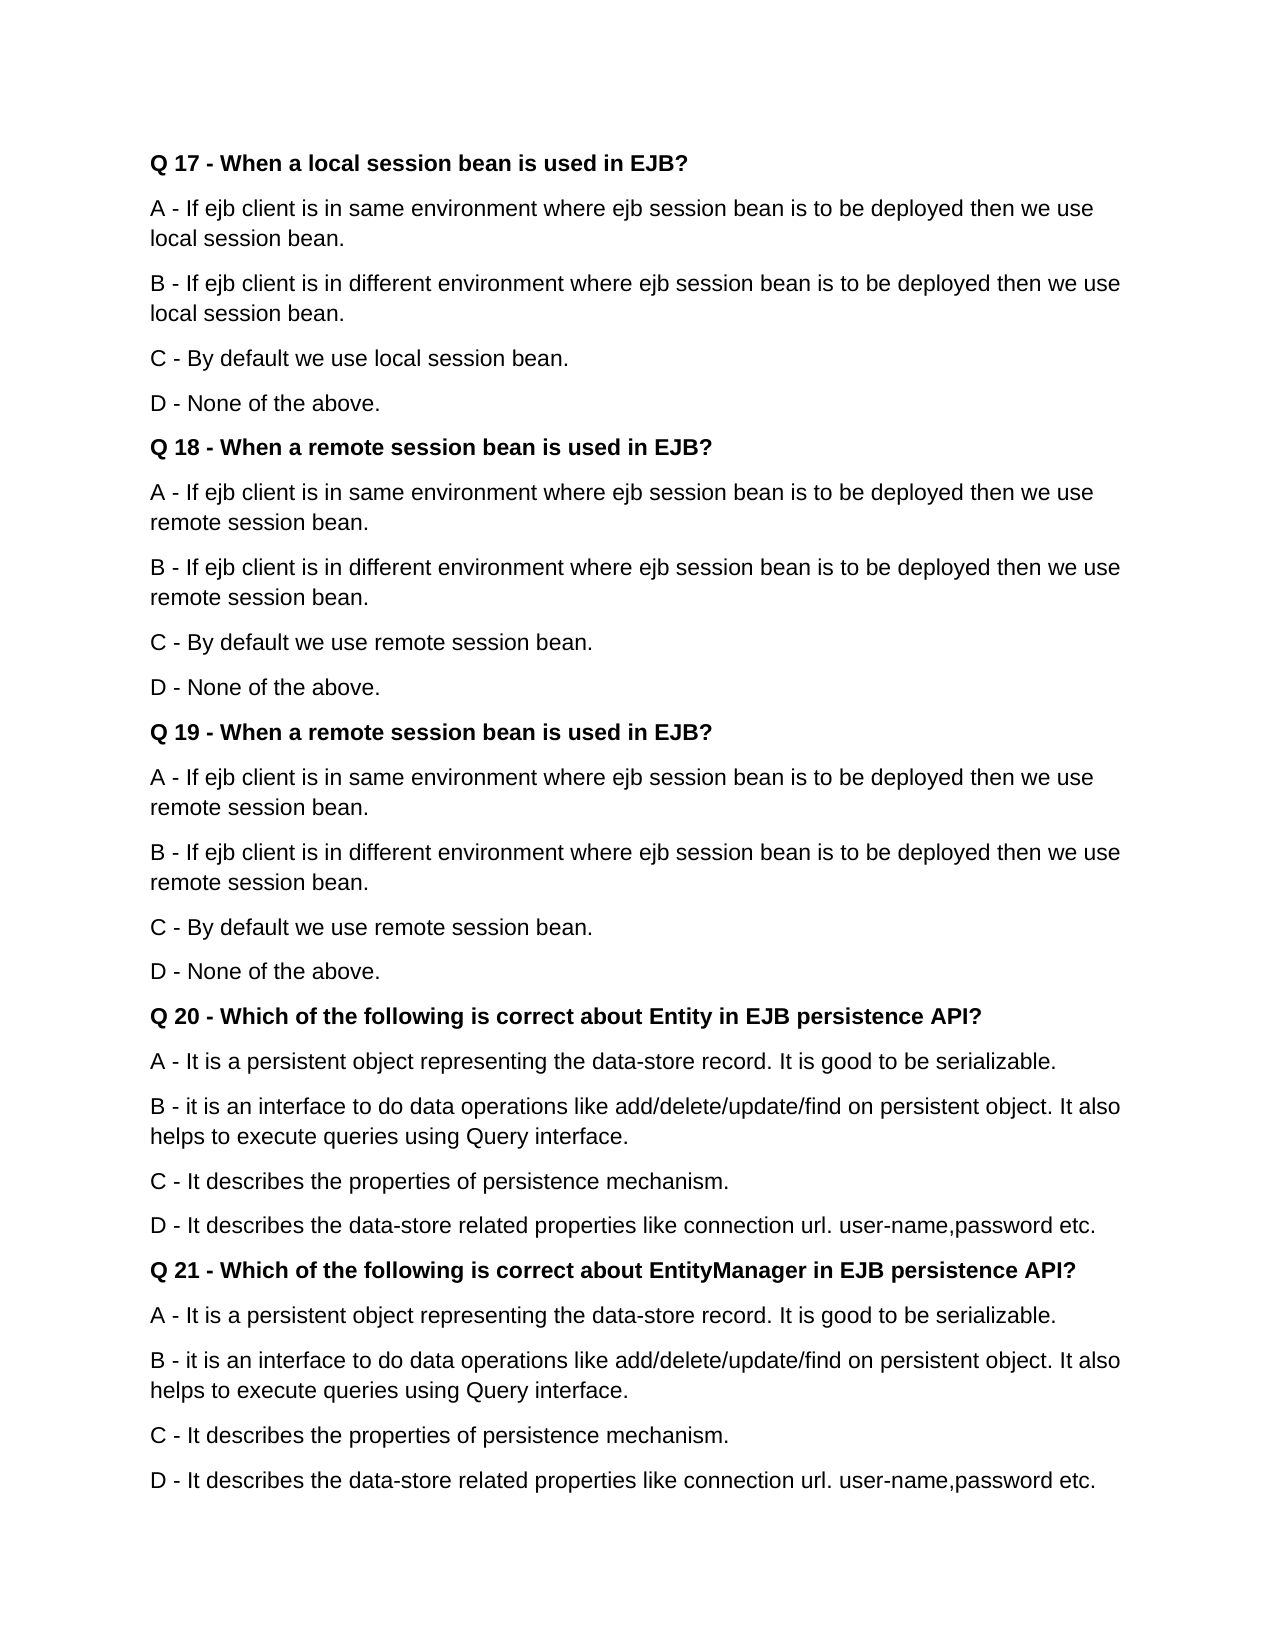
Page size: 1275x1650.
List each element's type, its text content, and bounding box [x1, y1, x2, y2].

text B - If ejb client is in different environment where ejb session bean is to be deployed then we use remote session bean. [150, 838, 1125, 895]
text C - By default we use remote session bean. [150, 629, 1125, 656]
text D - None of the above. [150, 958, 1125, 985]
text A - It is a persistent object representing the data-store record. It is good to be serializable. [150, 1048, 1125, 1074]
text C - By default we use local session bean. [150, 345, 1125, 371]
text D - None of the above. [150, 389, 1125, 416]
text D - It describes the data-store related properties like connection url. user-name,password etc. [150, 1467, 1125, 1493]
text C - It describes the properties of persistence mechanism. [150, 1422, 1125, 1448]
text A - If ejb client is in same environment where ejb session bean is to be deployed then we use local session bean. [150, 195, 1125, 251]
text C - By default we use remote session bean. [150, 913, 1125, 940]
text C - It describes the properties of persistence mechanism. [150, 1168, 1125, 1194]
text Q 21 - Which of the following is correct about EntityManager in EJB persistence API? [150, 1257, 1125, 1284]
text Q 20 - Which of the following is correct about Entity in EJB persistence API? [150, 1003, 1125, 1029]
text B - If ejb client is in different environment where ejb session bean is to be deployed then we use local session bean. [150, 270, 1125, 326]
text Q 19 - When a remote session bean is used in EJB? [150, 719, 1125, 745]
text B - If ejb client is in different environment where ejb session bean is to be deployed then we use remote session bean. [150, 554, 1125, 611]
text A - If ejb client is in same environment where ejb session bean is to be deployed then we use remote session bean. [150, 763, 1125, 820]
text D - It describes the data-store related properties like connection url. user-name,password etc. [150, 1212, 1125, 1239]
text B - it is an interface to do data operations like add/delete/update/find on persistent object. It also helps to execute queries using Query interface. [150, 1093, 1125, 1149]
text A - If ejb client is in same environment where ejb session bean is to be deployed then we use remote session bean. [150, 479, 1125, 536]
text D - None of the above. [150, 674, 1125, 700]
text Q 18 - When a remote session bean is used in EJB? [150, 434, 1125, 461]
text A - It is a persistent object representing the data-store record. It is good to be serializable. [150, 1302, 1125, 1328]
text Q 17 - When a local session bean is used in EJB? [150, 150, 1125, 176]
text B - it is an interface to do data operations like add/delete/update/find on persistent object. It also helps to execute queries using Query interface. [150, 1347, 1125, 1403]
